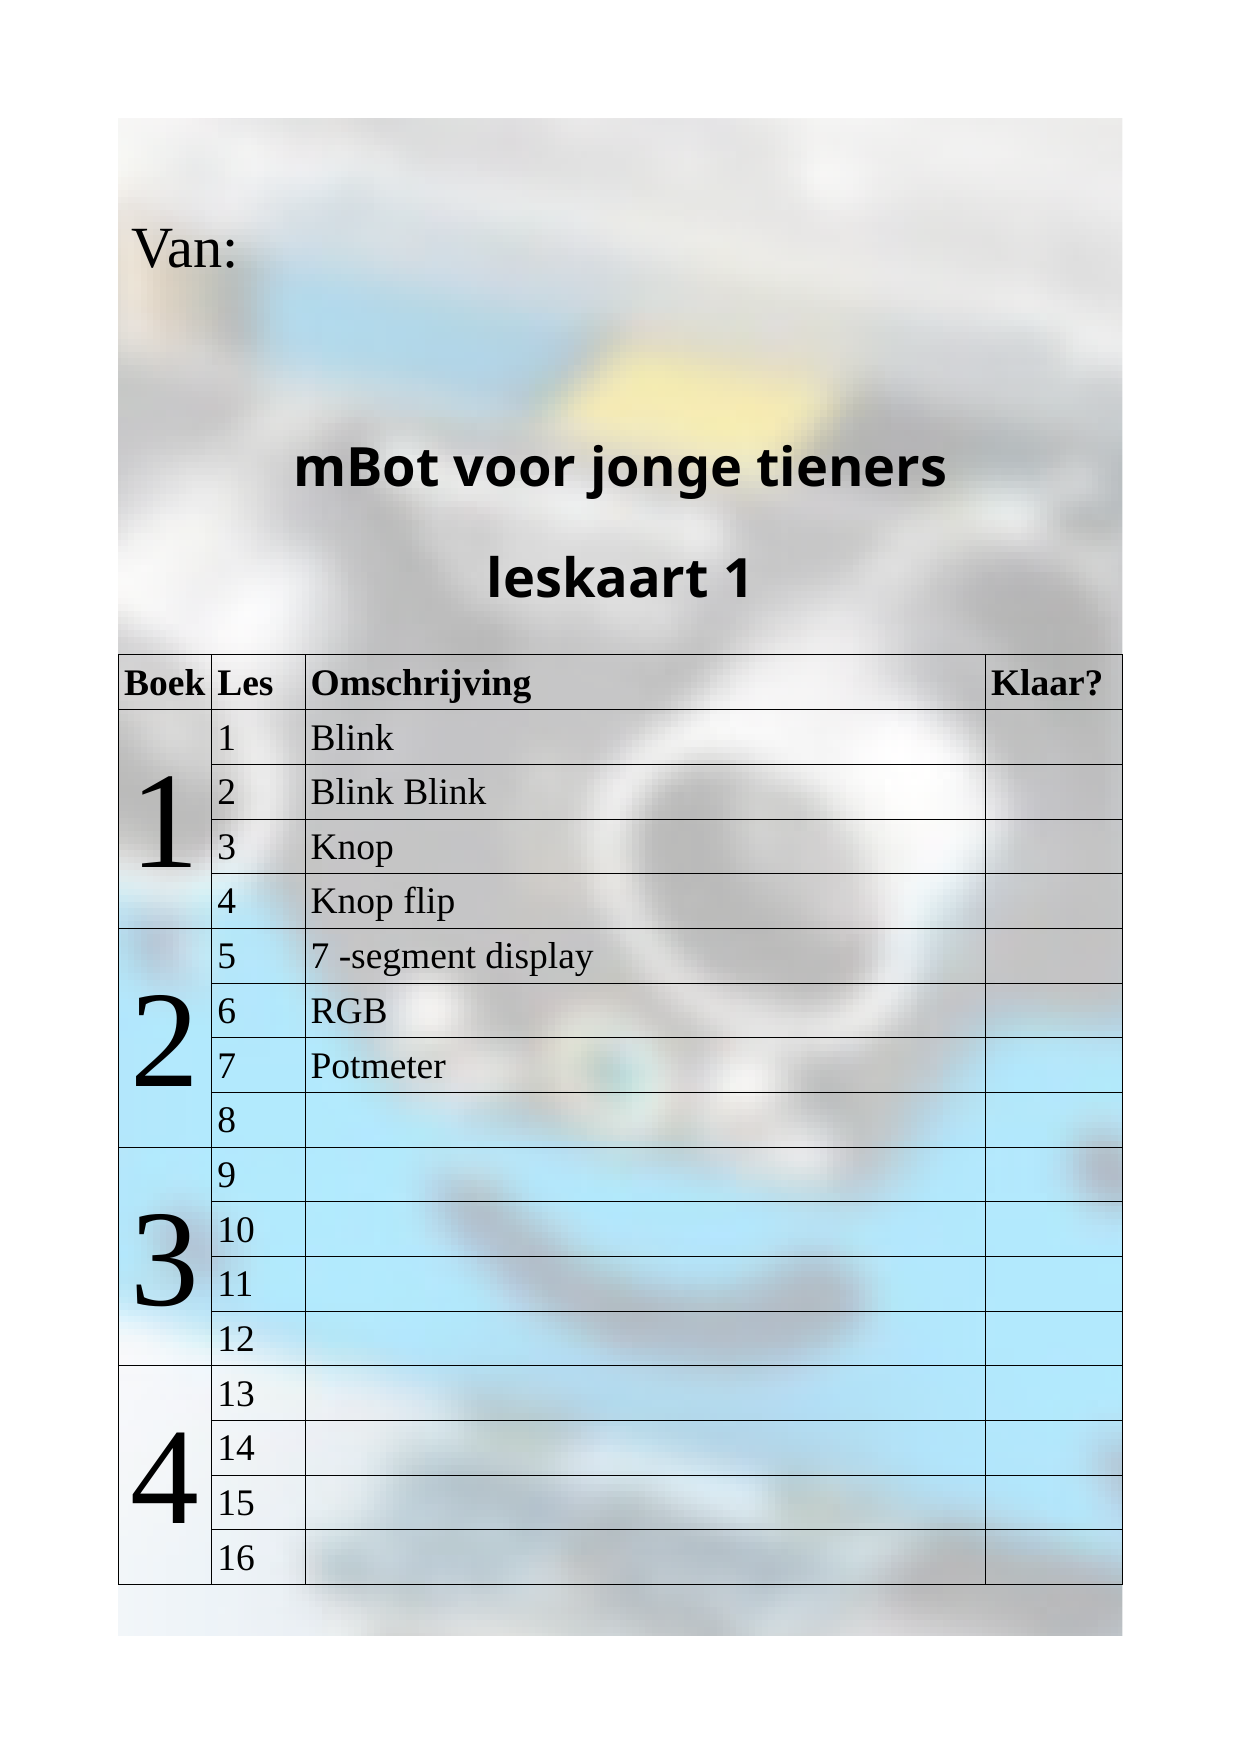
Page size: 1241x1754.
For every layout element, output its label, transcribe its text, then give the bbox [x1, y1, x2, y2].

title mBot voor jonge tieners [118, 428, 1122, 502]
table_cell [306, 1148, 985, 1201]
table_cell 16 [212, 1530, 305, 1584]
table_cell [306, 1366, 985, 1420]
table_cell 11 [212, 1257, 305, 1311]
table_cell 4 [119, 1366, 211, 1584]
table_cell [986, 1202, 1122, 1256]
table_cell 3 [212, 820, 305, 873]
table_cell [306, 1257, 985, 1311]
table_cell Blink [306, 710, 985, 764]
table_cell [306, 1202, 985, 1256]
table_cell Blink Blink [306, 765, 985, 818]
title leskaart 1 [118, 539, 1122, 613]
table_cell 14 [212, 1421, 305, 1475]
table_cell 1 [119, 710, 211, 928]
table_cell 7 [212, 1038, 305, 1092]
table_cell [986, 710, 1122, 764]
table_cell [986, 1366, 1122, 1420]
table_cell 5 [212, 929, 305, 982]
table_cell Knop [306, 820, 985, 873]
table_header Boek [119, 655, 211, 709]
table_cell 13 [212, 1366, 305, 1420]
table_cell Knop flip [306, 874, 985, 928]
table_cell [986, 1257, 1122, 1311]
table_cell [986, 874, 1122, 928]
table_cell [306, 1312, 985, 1365]
table_cell [986, 929, 1122, 982]
table_cell [986, 1038, 1122, 1092]
table_header Les [212, 655, 305, 709]
table_cell [306, 1530, 985, 1584]
table_cell [986, 1421, 1122, 1475]
table_cell Potmeter [306, 1038, 985, 1092]
table_cell 4 [212, 874, 305, 928]
table_cell [986, 1312, 1122, 1365]
table_cell [986, 1530, 1122, 1584]
table_cell [986, 765, 1122, 818]
table_cell [306, 1421, 985, 1475]
table_cell 8 [212, 1093, 305, 1147]
table_cell RGB [306, 984, 985, 1037]
text Van: [118, 213, 1122, 280]
table_cell 2 [212, 765, 305, 818]
table_cell [986, 820, 1122, 873]
table_header Omschrijving [306, 655, 985, 709]
table_header Klaar? [986, 655, 1122, 709]
table_cell [986, 1476, 1122, 1529]
table_cell [986, 1093, 1122, 1147]
table_cell 15 [212, 1476, 305, 1529]
table_cell [306, 1476, 985, 1529]
table_cell 2 [119, 929, 211, 1147]
table_cell [306, 1093, 985, 1147]
table_cell [986, 1148, 1122, 1201]
table_cell 1 [212, 710, 305, 764]
table_cell 7 -segment display [306, 929, 985, 982]
table_cell 12 [212, 1312, 305, 1365]
table_cell 10 [212, 1202, 305, 1256]
table_cell 6 [212, 984, 305, 1037]
table_cell 9 [212, 1148, 305, 1201]
table_cell 3 [119, 1148, 211, 1365]
table_cell [986, 984, 1122, 1037]
